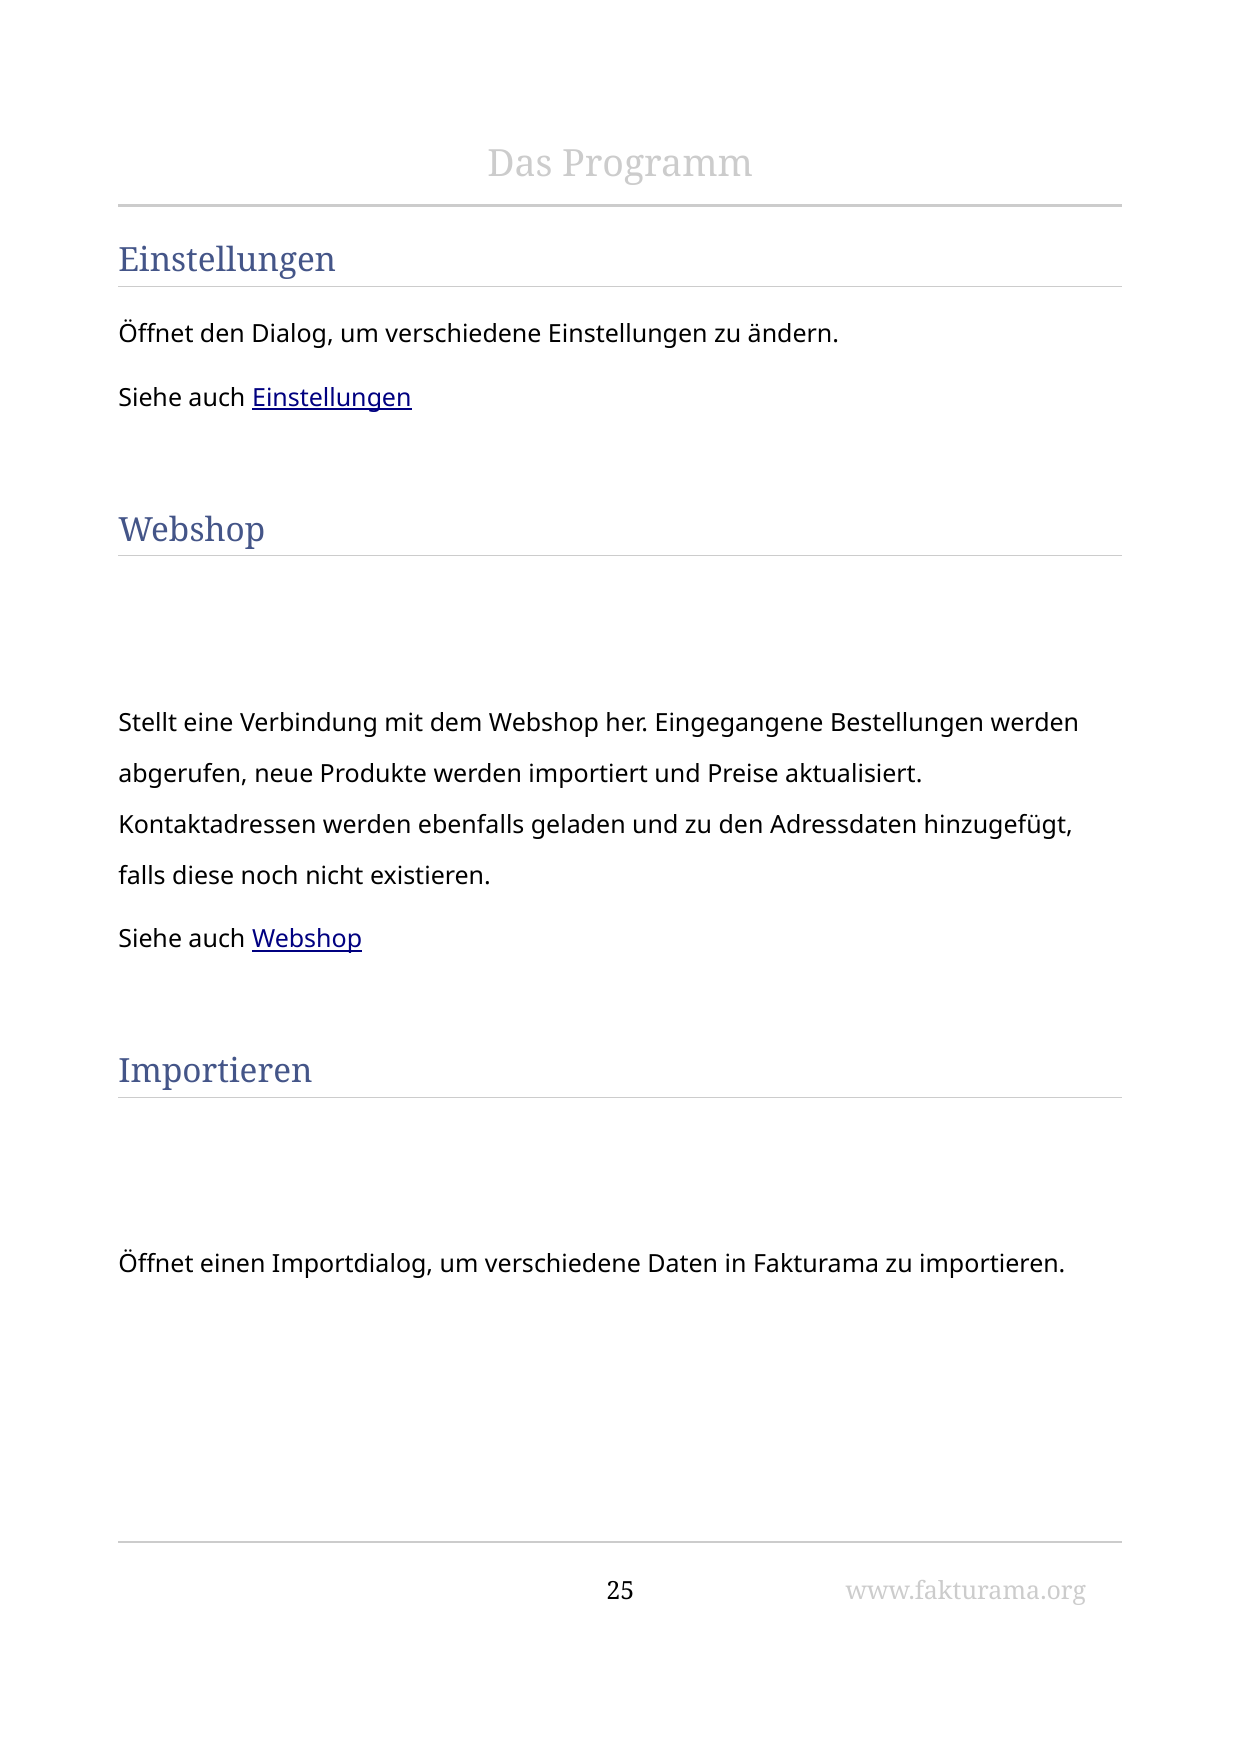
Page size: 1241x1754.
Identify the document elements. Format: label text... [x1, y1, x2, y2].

text Öffnet einen Importdialog, um verschiedene Daten in Fakturama zu importieren. [118, 1246, 1122, 1280]
subtitle Einstellungen [118, 236, 1122, 286]
text Siehe auch Einstellungen [118, 379, 1122, 413]
subtitle Importieren [118, 1047, 1122, 1097]
text Stellt eine Verbindung mit dem Webshop her. Eingegangene Bestellungen werden abgerufen, neue Produkte werden importiert und Preise aktualisiert. Kontaktadressen werden ebenfalls geladen und zu den Adressdaten hinzugefügt, falls diese noch nicht existieren. [118, 704, 1122, 892]
subtitle Webshop [118, 505, 1122, 555]
text Siehe auch Webshop [118, 921, 1122, 955]
text Öffnet den Dialog, um verschiedene Einstellungen zu ändern. [118, 316, 1122, 350]
